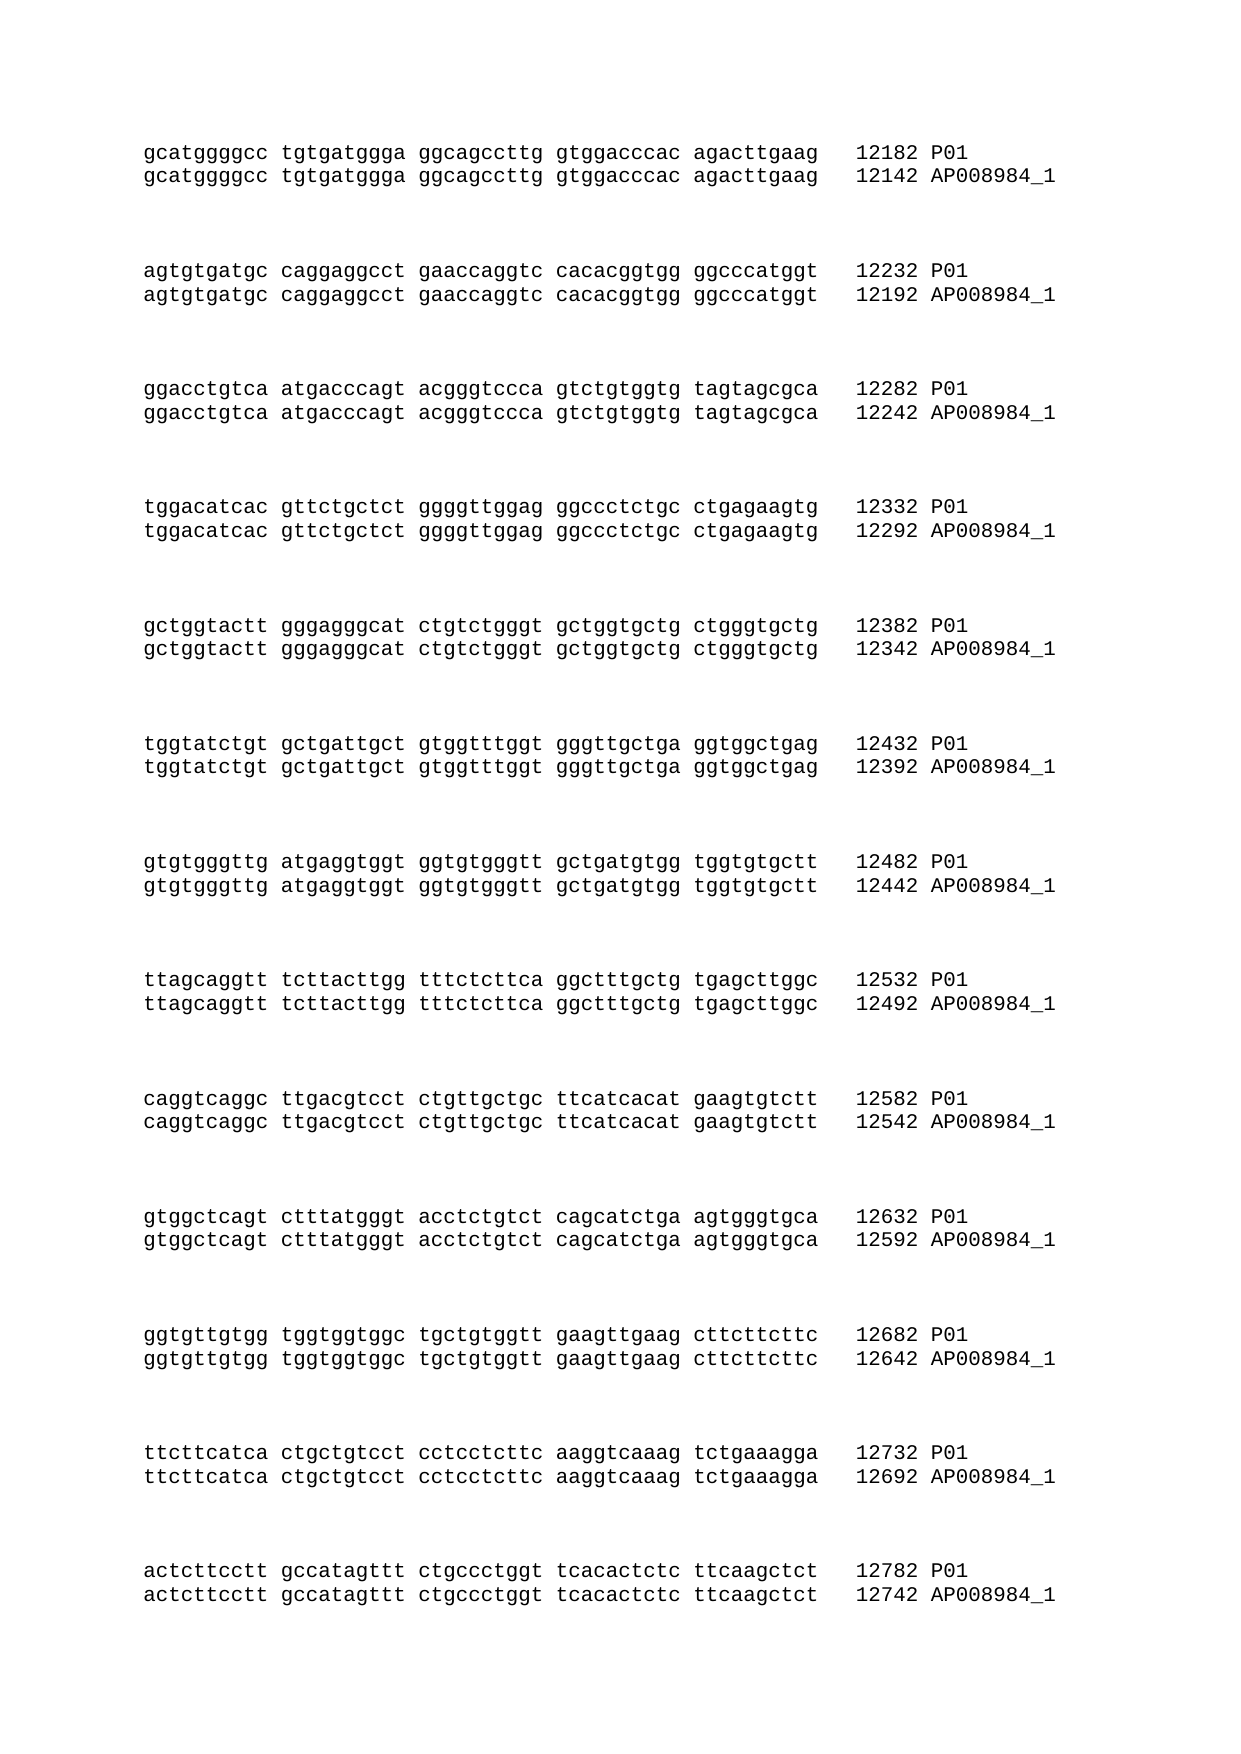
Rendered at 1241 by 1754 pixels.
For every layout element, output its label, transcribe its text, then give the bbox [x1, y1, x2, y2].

text agtgtgatgc caggaggcct gaaccaggtc cacacggtgg ggcccatggt 12192 AP008984_1 [118, 284, 1122, 307]
text ggacctgtca atgacccagt acgggtccca gtctgtggtg tagtagcgca 12242 AP008984_1 [118, 402, 1122, 426]
text ttcttcatca ctgctgtcct cctcctcttc aaggtcaaag tctgaaagga 12732 P01 [118, 1442, 1122, 1466]
text agtgtgatgc caggaggcct gaaccaggtc cacacggtgg ggcccatggt 12232 P01 [118, 260, 1122, 284]
text caggtcaggc ttgacgtcct ctgttgctgc ttcatcacat gaagtgtctt 12542 AP008984_1 [118, 1111, 1122, 1135]
text gtggctcagt ctttatgggt acctctgtct cagcatctga agtgggtgca 12632 P01 [118, 1206, 1122, 1229]
text gtgtgggttg atgaggtggt ggtgtgggtt gctgatgtgg tggtgtgctt 12442 AP008984_1 [118, 875, 1122, 898]
text tggtatctgt gctgattgct gtggtttggt gggttgctga ggtggctgag 12432 P01 [118, 733, 1122, 757]
text gctggtactt gggagggcat ctgtctgggt gctggtgctg ctgggtgctg 12342 AP008984_1 [118, 638, 1122, 662]
text ggtgttgtgg tggtggtggc tgctgtggtt gaagttgaag cttcttcttc 12682 P01 [118, 1324, 1122, 1348]
text tggacatcac gttctgctct ggggttggag ggccctctgc ctgagaagtg 12292 AP008984_1 [118, 520, 1122, 544]
text ttagcaggtt tcttacttgg tttctcttca ggctttgctg tgagcttggc 12532 P01 [118, 969, 1122, 993]
text caggtcaggc ttgacgtcct ctgttgctgc ttcatcacat gaagtgtctt 12582 P01 [118, 1088, 1122, 1111]
text ggacctgtca atgacccagt acgggtccca gtctgtggtg tagtagcgca 12282 P01 [118, 378, 1122, 402]
text gcatggggcc tgtgatggga ggcagccttg gtggacccac agacttgaag 12142 AP008984_1 [118, 165, 1122, 189]
text ggtgttgtgg tggtggtggc tgctgtggtt gaagttgaag cttcttcttc 12642 AP008984_1 [118, 1348, 1122, 1371]
text ttcttcatca ctgctgtcct cctcctcttc aaggtcaaag tctgaaagga 12692 AP008984_1 [118, 1466, 1122, 1489]
text tggacatcac gttctgctct ggggttggag ggccctctgc ctgagaagtg 12332 P01 [118, 496, 1122, 520]
text ttagcaggtt tcttacttgg tttctcttca ggctttgctg tgagcttggc 12492 AP008984_1 [118, 993, 1122, 1017]
text gtggctcagt ctttatgggt acctctgtct cagcatctga agtgggtgca 12592 AP008984_1 [118, 1229, 1122, 1253]
text gtgtgggttg atgaggtggt ggtgtgggtt gctgatgtgg tggtgtgctt 12482 P01 [118, 851, 1122, 875]
text tggtatctgt gctgattgct gtggtttggt gggttgctga ggtggctgag 12392 AP008984_1 [118, 757, 1122, 780]
text actcttcctt gccatagttt ctgccctggt tcacactctc ttcaagctct 12742 AP008984_1 [118, 1584, 1122, 1608]
text actcttcctt gccatagttt ctgccctggt tcacactctc ttcaagctct 12782 P01 [118, 1561, 1122, 1584]
text gcatggggcc tgtgatggga ggcagccttg gtggacccac agacttgaag 12182 P01 [118, 142, 1122, 165]
text gctggtactt gggagggcat ctgtctgggt gctggtgctg ctgggtgctg 12382 P01 [118, 615, 1122, 638]
